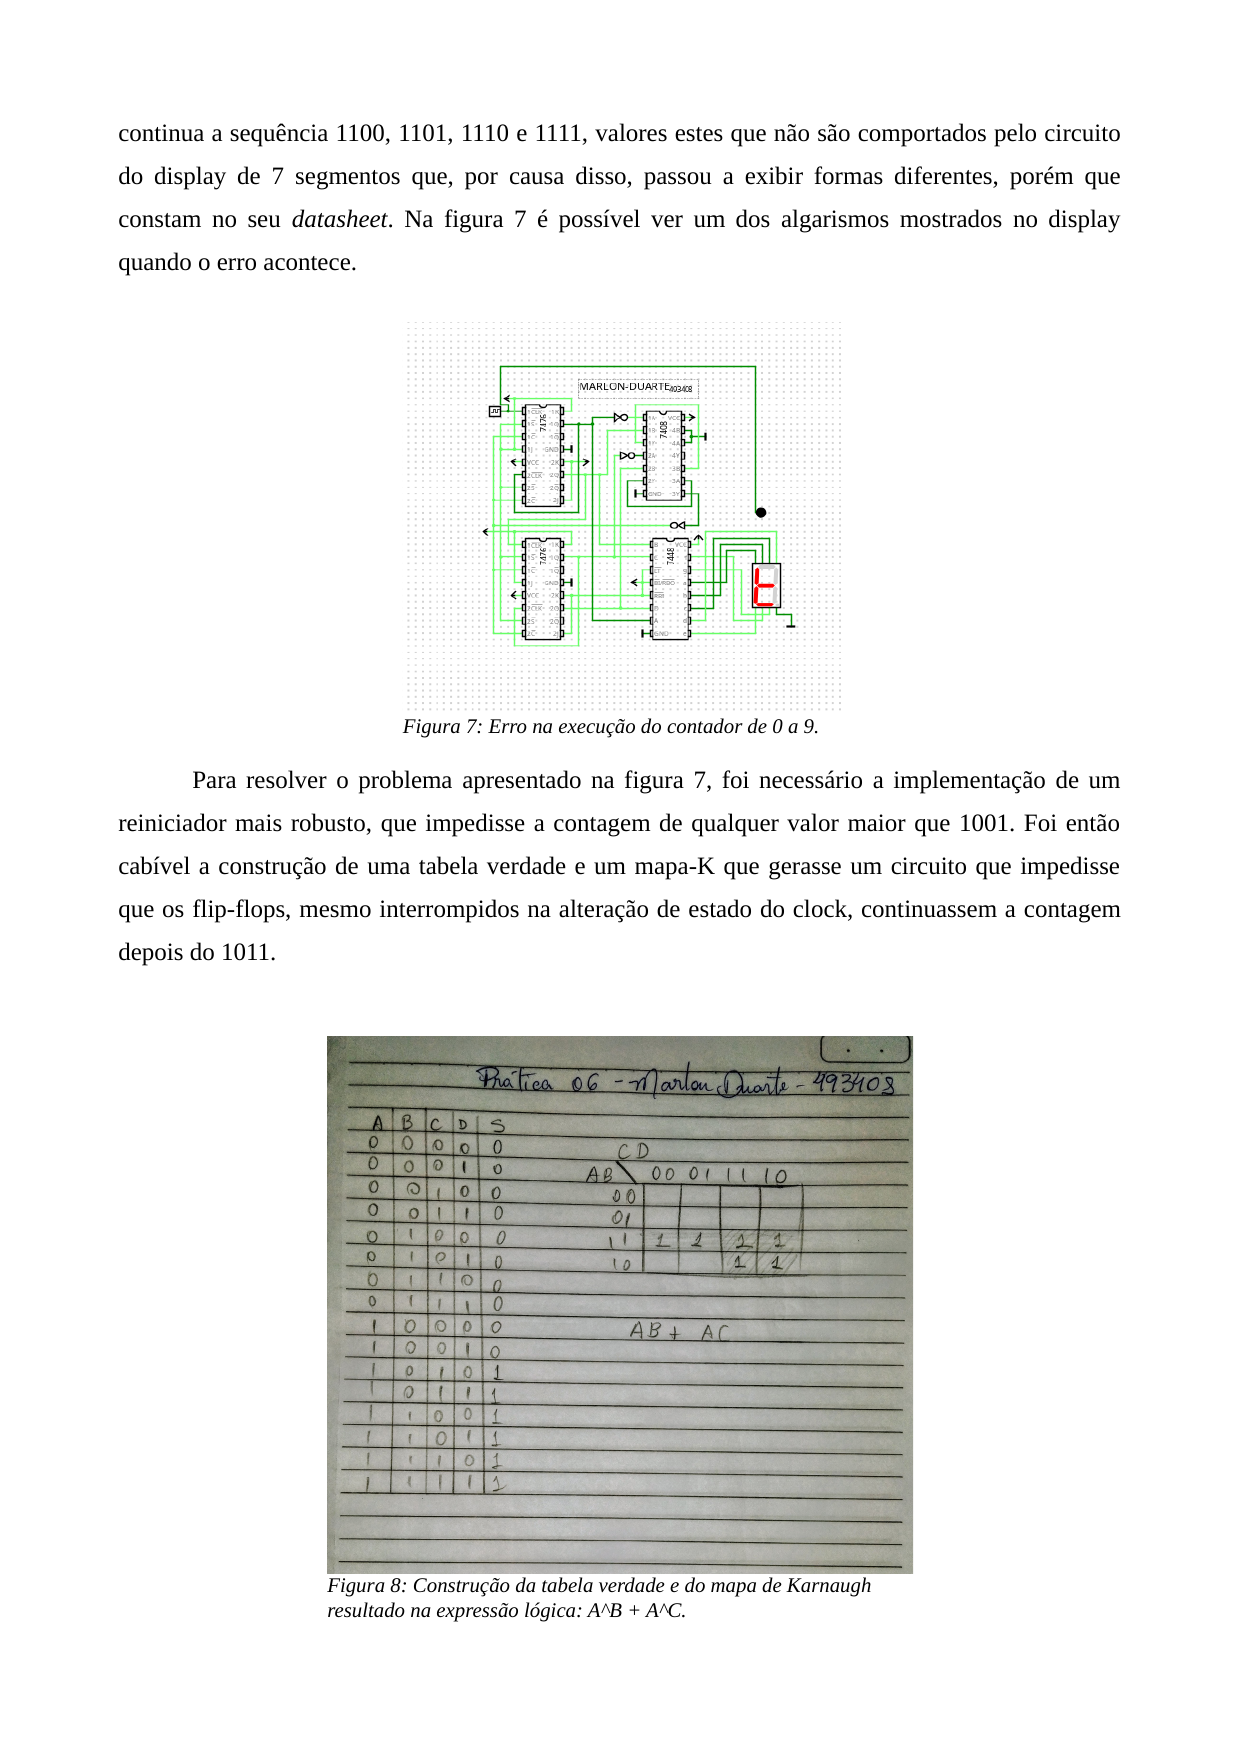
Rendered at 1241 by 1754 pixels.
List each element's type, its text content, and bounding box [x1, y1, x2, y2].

picture [402, 322, 846, 714]
text Figura 7: Erro na execução do contador de 0 a 9. [403, 714, 846, 738]
text Figura 8: Construção da tabela verdade e do mapa de Karnaugh resultado na expressão lógica: A^B + A^C. [327, 1574, 913, 1622]
picture [327, 1036, 914, 1574]
text continua a sequência 1100, 1101, 1110 e 1111, valores estes que não são comportados pelo circuito do display de 7 segmentos que, por causa disso, passou a exibir formas diferentes, porém que constam no seu datasheet. Na figura 7 é possível ver um dos algarismos mostrados no display quando o erro acontece. [118, 118, 1122, 276]
text Para resolver o problema apresentado na figura 7, foi necessário a implementação de um reiniciador mais robusto, que impedisse a contagem de qualquer valor maior que 1001. Foi então cabível a construção de uma tabela verdade e um mapa-K que gerasse um circuito que impedisse que os flip-flops, mesmo interrompidos na alteração de estado do clock, continuassem a contagem depois do 1011. [118, 765, 1122, 966]
